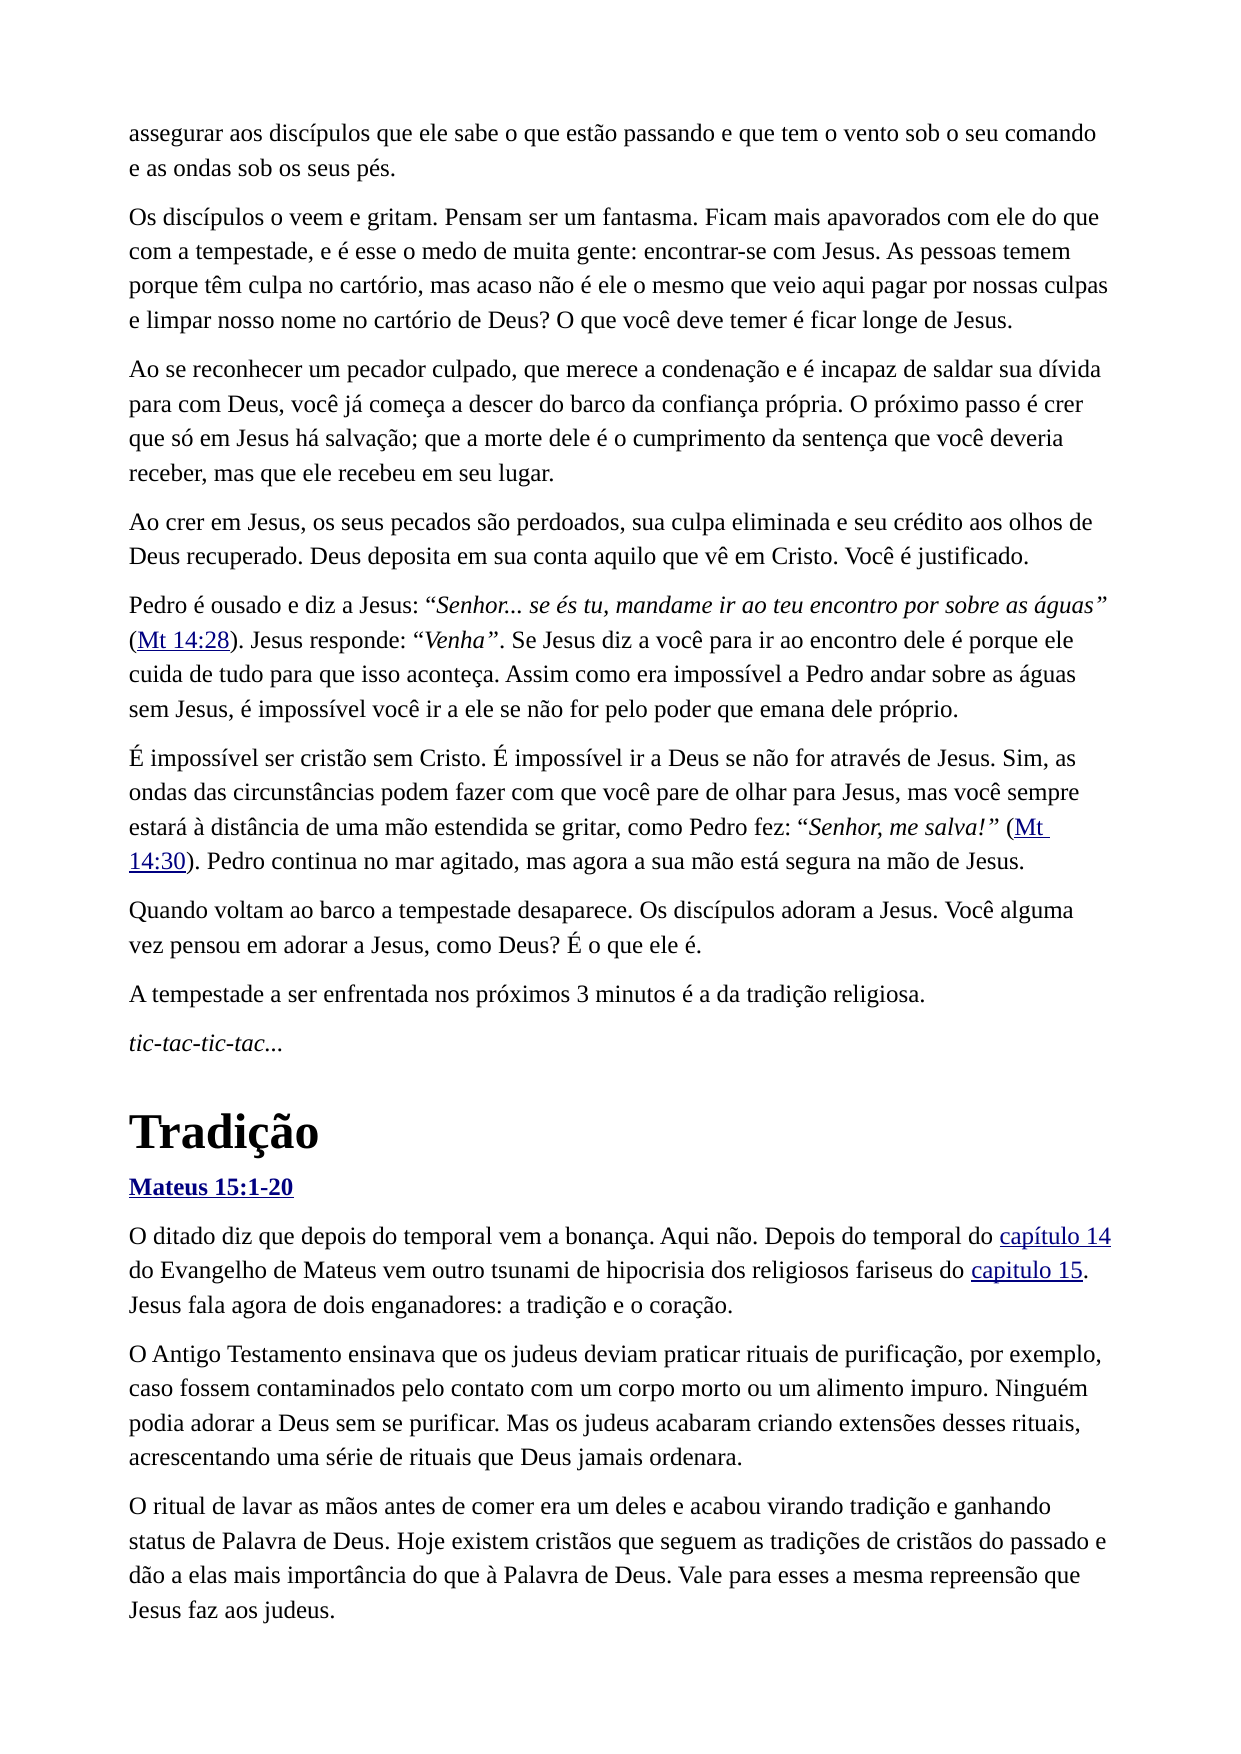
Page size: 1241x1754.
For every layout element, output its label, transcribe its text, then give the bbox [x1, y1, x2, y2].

text Ao crer em Jesus, os seus pecados são perdoados, sua culpa eliminada e seu crédito aos olhos de Deus recuperado. Deus deposita em sua conta aquilo que vê em Cristo. Você é justificado. [129, 507, 1111, 570]
text assegurar aos discípulos que ele sabe o que estão passando e que tem o vento sob o seu comando e as ondas sob os seus pés. [129, 118, 1111, 181]
subtitle Tradição [129, 1102, 1111, 1159]
text A tempestade a ser enfrentada nos próximos 3 minutos é a da tradição religiosa. [129, 979, 1111, 1007]
text O Antigo Testamento ensinava que os judeus deviam praticar rituais de purificação, por exemplo, caso fossem contaminados pelo contato com um corpo morto ou um alimento impuro. Ninguém podia adorar a Deus sem se purificar. Mas os judeus acabaram criando extensões desses rituais, acrescentando uma série de rituais que Deus jamais ordenara. [129, 1339, 1111, 1471]
text Ao se reconhecer um pecador culpado, que merece a condenação e é incapaz de saldar sua dívida para com Deus, você já começa a descer do barco da confiança própria. O próximo passo é crer que só em Jesus há salvação; que a morte dele é o cumprimento da sentença que você deveria receber, mas que ele recebeu em seu lugar. [129, 354, 1111, 486]
text tic-tac-tic-tac... [129, 1028, 1111, 1057]
text Pedro é ousado e diz a Jesus: “Senhor... se és tu, mandame ir ao teu encontro por sobre as águas” (Mt 14:28). Jesus responde: “Venha”. Se Jesus diz a você para ir ao encontro dele é porque ele cuida de tudo para que isso aconteça. Assim como era impossível a Pedro andar sobre as águas sem Jesus, é impossível você ir a ele se não for pelo poder que emana dele próprio. [129, 590, 1111, 722]
text Os discípulos o veem e gritam. Pensam ser um fantasma. Ficam mais apavorados com ele do que com a tempestade, e é esse o medo de muita gente: encontrar-se com Jesus. As pessoas temem porque têm culpa no cartório, mas acaso não é ele o mesmo que veio aqui pagar por nossas culpas e limpar nosso nome no cartório de Deus? O que você deve temer é ficar longe de Jesus. [129, 202, 1111, 334]
text Mateus 15:1-20 [129, 1172, 1111, 1201]
text Quando voltam ao barco a tempestade desaparece. Os discípulos adoram a Jesus. Você alguma vez pensou em adorar a Jesus, como Deus? É o que ele é. [129, 895, 1111, 958]
text O ritual de lavar as mãos antes de comer era um deles e acabou virando tradição e ganhando status de Palavra de Deus. Hoje existem cristãos que seguem as tradições de cristãos do passado e dão a elas mais importância do que à Palavra de Deus. Vale para esses a mesma repreensão que Jesus faz aos judeus. [129, 1491, 1111, 1624]
text O ditado diz que depois do temporal vem a bonança. Aqui não. Depois do temporal do capítulo 14 do Evangelho de Mateus vem outro tsunami de hipocrisia dos religiosos fariseus do capitulo 15. Jesus fala agora de dois enganadores: a tradição e o coração. [129, 1221, 1111, 1319]
text É impossível ser cristão sem Cristo. É impossível ir a Deus se não for através de Jesus. Sim, as ondas das circunstâncias podem fazer com que você pare de olhar para Jesus, mas você sempre estará à distância de uma mão estendida se gritar, como Pedro fez: “Senhor, me salva!” (Mt 14:30). Pedro continua no mar agitado, mas agora a sua mão está segura na mão de Jesus. [129, 743, 1111, 875]
